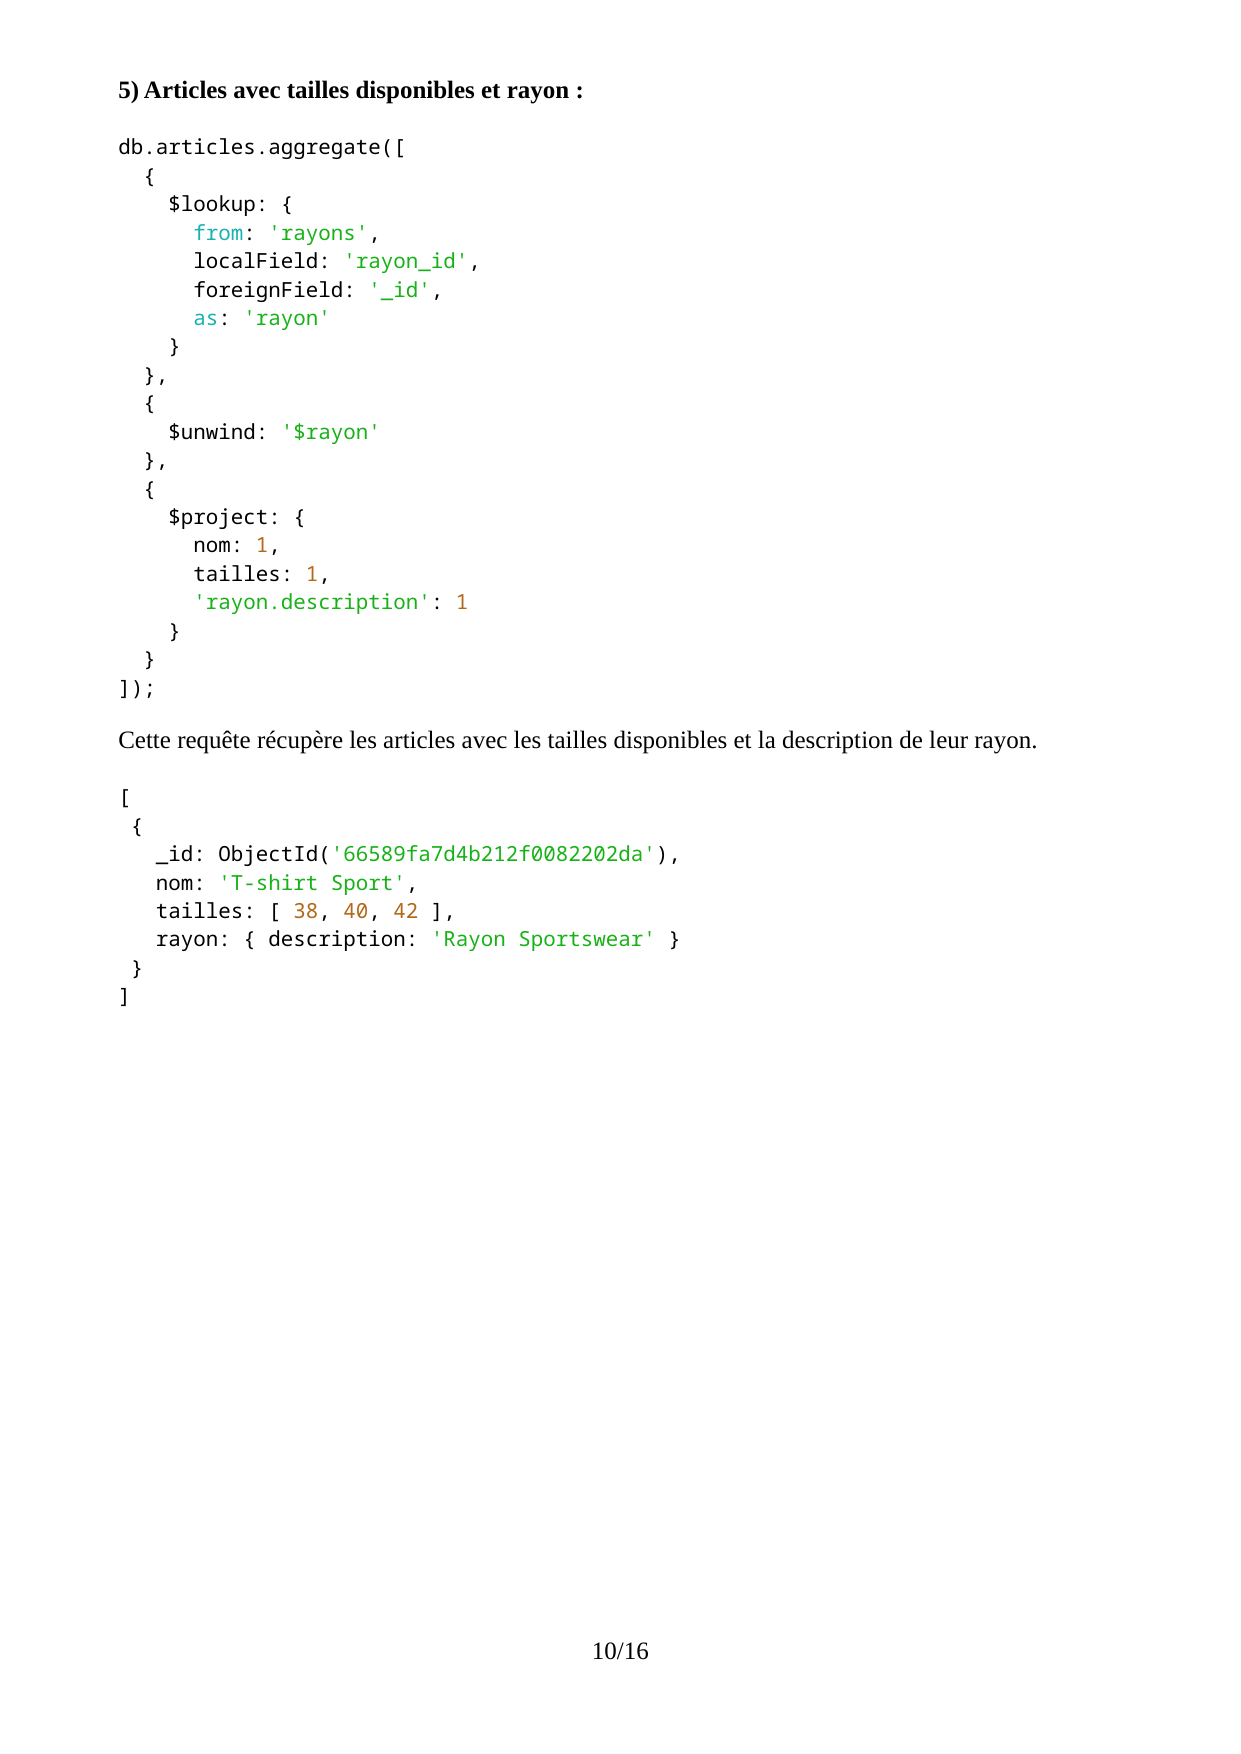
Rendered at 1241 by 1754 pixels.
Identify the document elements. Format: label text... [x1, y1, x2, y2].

text Cette requête récupère les articles avec les tailles disponibles et la description de leur rayon. [118, 725, 1122, 754]
text 5) Articles avec tailles disponibles et rayon : [118, 75, 1122, 104]
text [ { _id: ObjectId('66589fa7d4b212f0082202da'), nom: 'T-shirt Sport', tailles: [ 38, 40, 42 ], rayon: { description: 'Rayon Sportswear' } } ] [118, 782, 1122, 1010]
text db.articles.aggregate([ { $lookup: { from: 'rayons', localField: 'rayon_id', foreignField: '_id', as: 'rayon' } }, { $unwind: '$rayon' }, { $project: { nom: 1, tailles: 1, 'rayon.description': 1 } } ]); [118, 132, 1122, 725]
